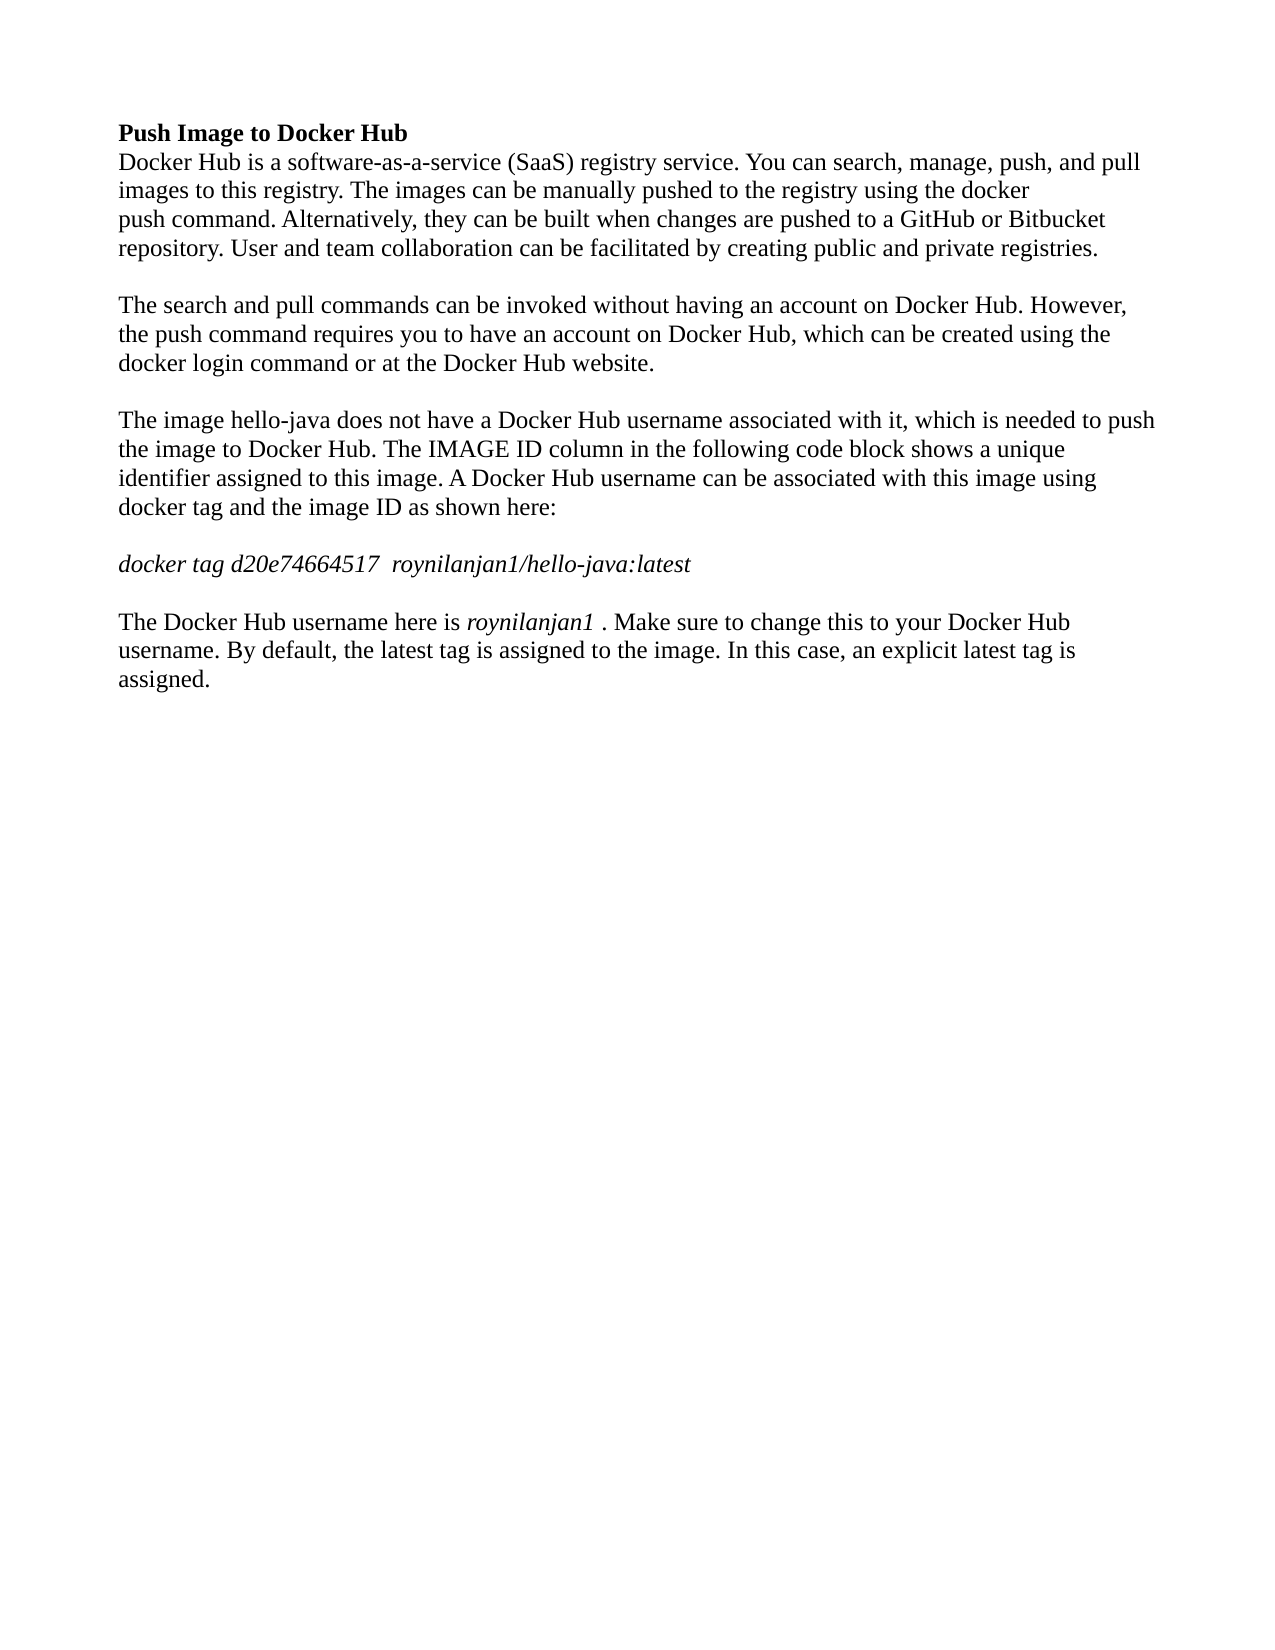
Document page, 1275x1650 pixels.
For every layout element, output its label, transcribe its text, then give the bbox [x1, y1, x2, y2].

text docker login command or at the Docker Hub website. [118, 348, 1157, 377]
text docker tag d20e74664517 roynilanjan1/hello-java:latest [118, 549, 1157, 578]
text The search and pull commands can be invoked without having an account on Docker Hub. However, the push command requires you to have an account on Docker Hub, which can be created using the [118, 291, 1157, 348]
text The Docker Hub username here is roynilanjan1 . Make sure to change this to your Docker Hub username. By default, the latest tag is assigned to the image. In this case, an explicit latest tag is assigned. [118, 607, 1157, 693]
text push command. Alternatively, they can be built when changes are pushed to a GitHub or Bitbucket repository. User and team collaboration can be facilitated by creating public and private registries. [118, 204, 1157, 262]
text Docker Hub is a software-as-a-service (SaaS) registry service. You can search, manage, push, and pull images to this registry. The images can be manually pushed to the registry using the docker [118, 147, 1157, 204]
text The image hello-java does not have a Docker Hub username associated with it, which is needed to push the image to Docker Hub. The IMAGE ID column in the following code block shows a unique [118, 406, 1157, 463]
text identifier assigned to this image. A Docker Hub username can be associated with this image using docker tag and the image ID as shown here: [118, 463, 1157, 521]
text Push Image to Docker Hub [118, 118, 1157, 147]
